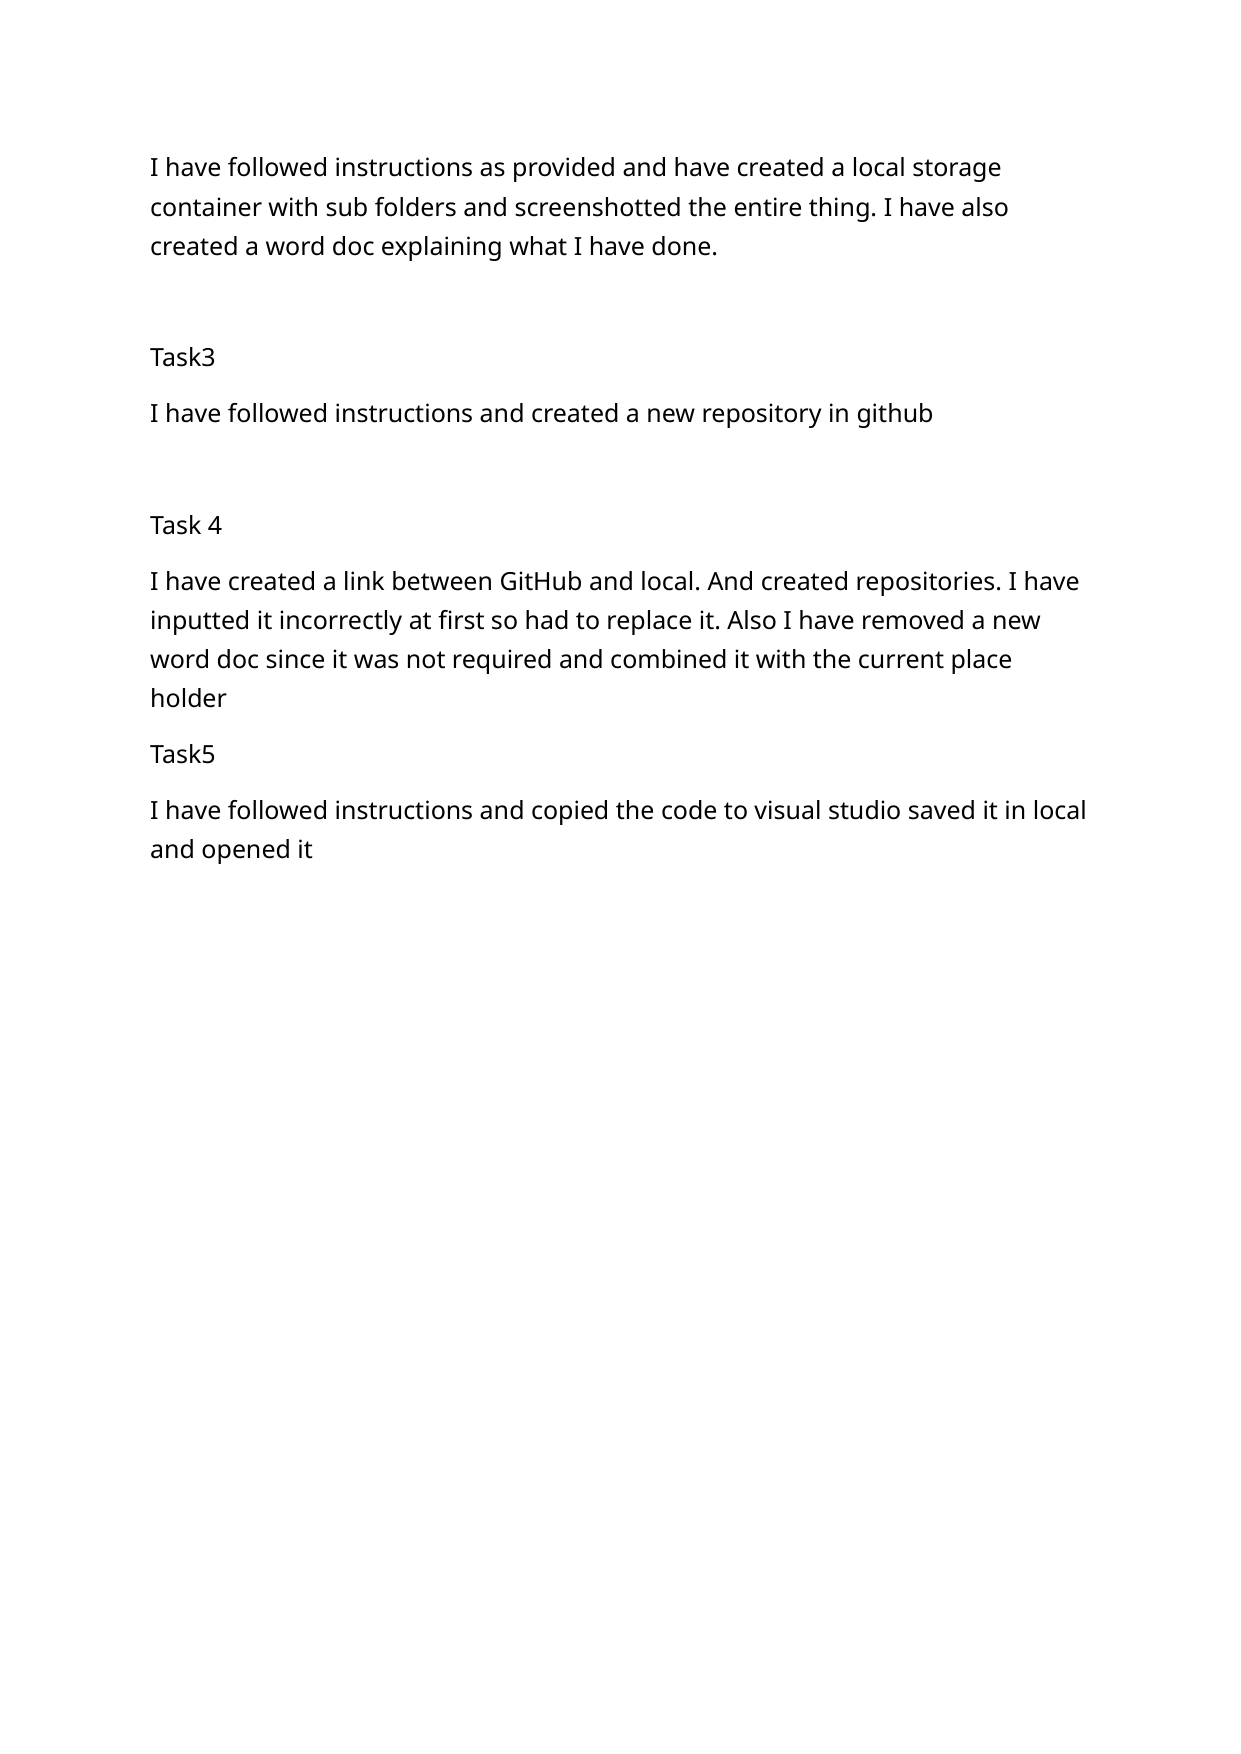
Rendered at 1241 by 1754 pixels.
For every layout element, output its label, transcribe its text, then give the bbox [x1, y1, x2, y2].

text I have created a link between GitHub and local. And created repositories. I have inputted it incorrectly at first so had to replace it. Also I have removed a new word doc since it was not required and combined it with the current place holder [150, 563, 1090, 715]
text Task3 [150, 340, 1090, 374]
text Task5 [150, 737, 1090, 771]
text I have followed instructions and copied the code to visual studio saved it in local and opened it [150, 792, 1090, 866]
text Task 4 [150, 507, 1090, 542]
text I have followed instructions and created a new repository in github [150, 396, 1090, 430]
text I have followed instructions as provided and have created a local storage container with sub folders and screenshotted the entire thing. I have also created a word doc explaining what I have done. [150, 150, 1090, 262]
